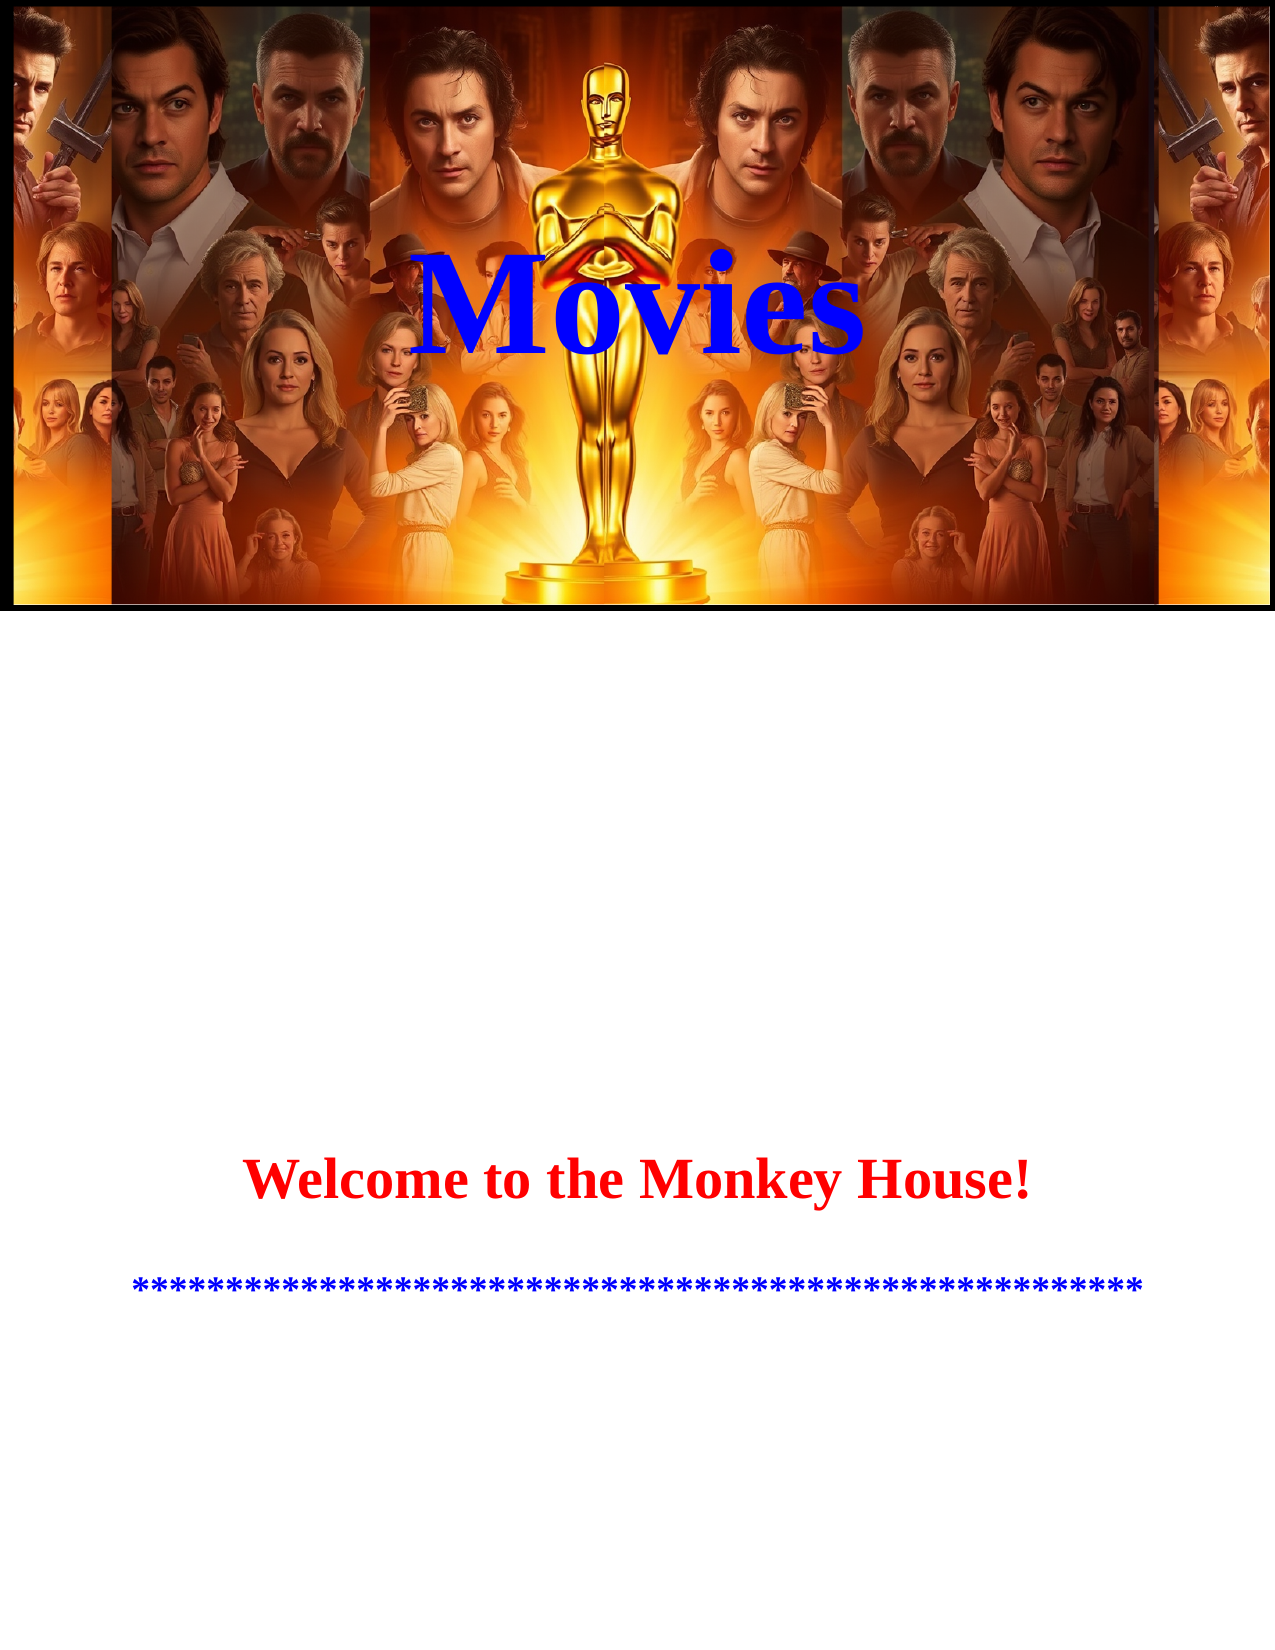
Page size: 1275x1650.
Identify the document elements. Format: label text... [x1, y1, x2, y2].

text Welcome to the Monkey House! [118, 1144, 1157, 1211]
picture [0, 0, 1275, 611]
text ****************************************************** [118, 1268, 1157, 1311]
